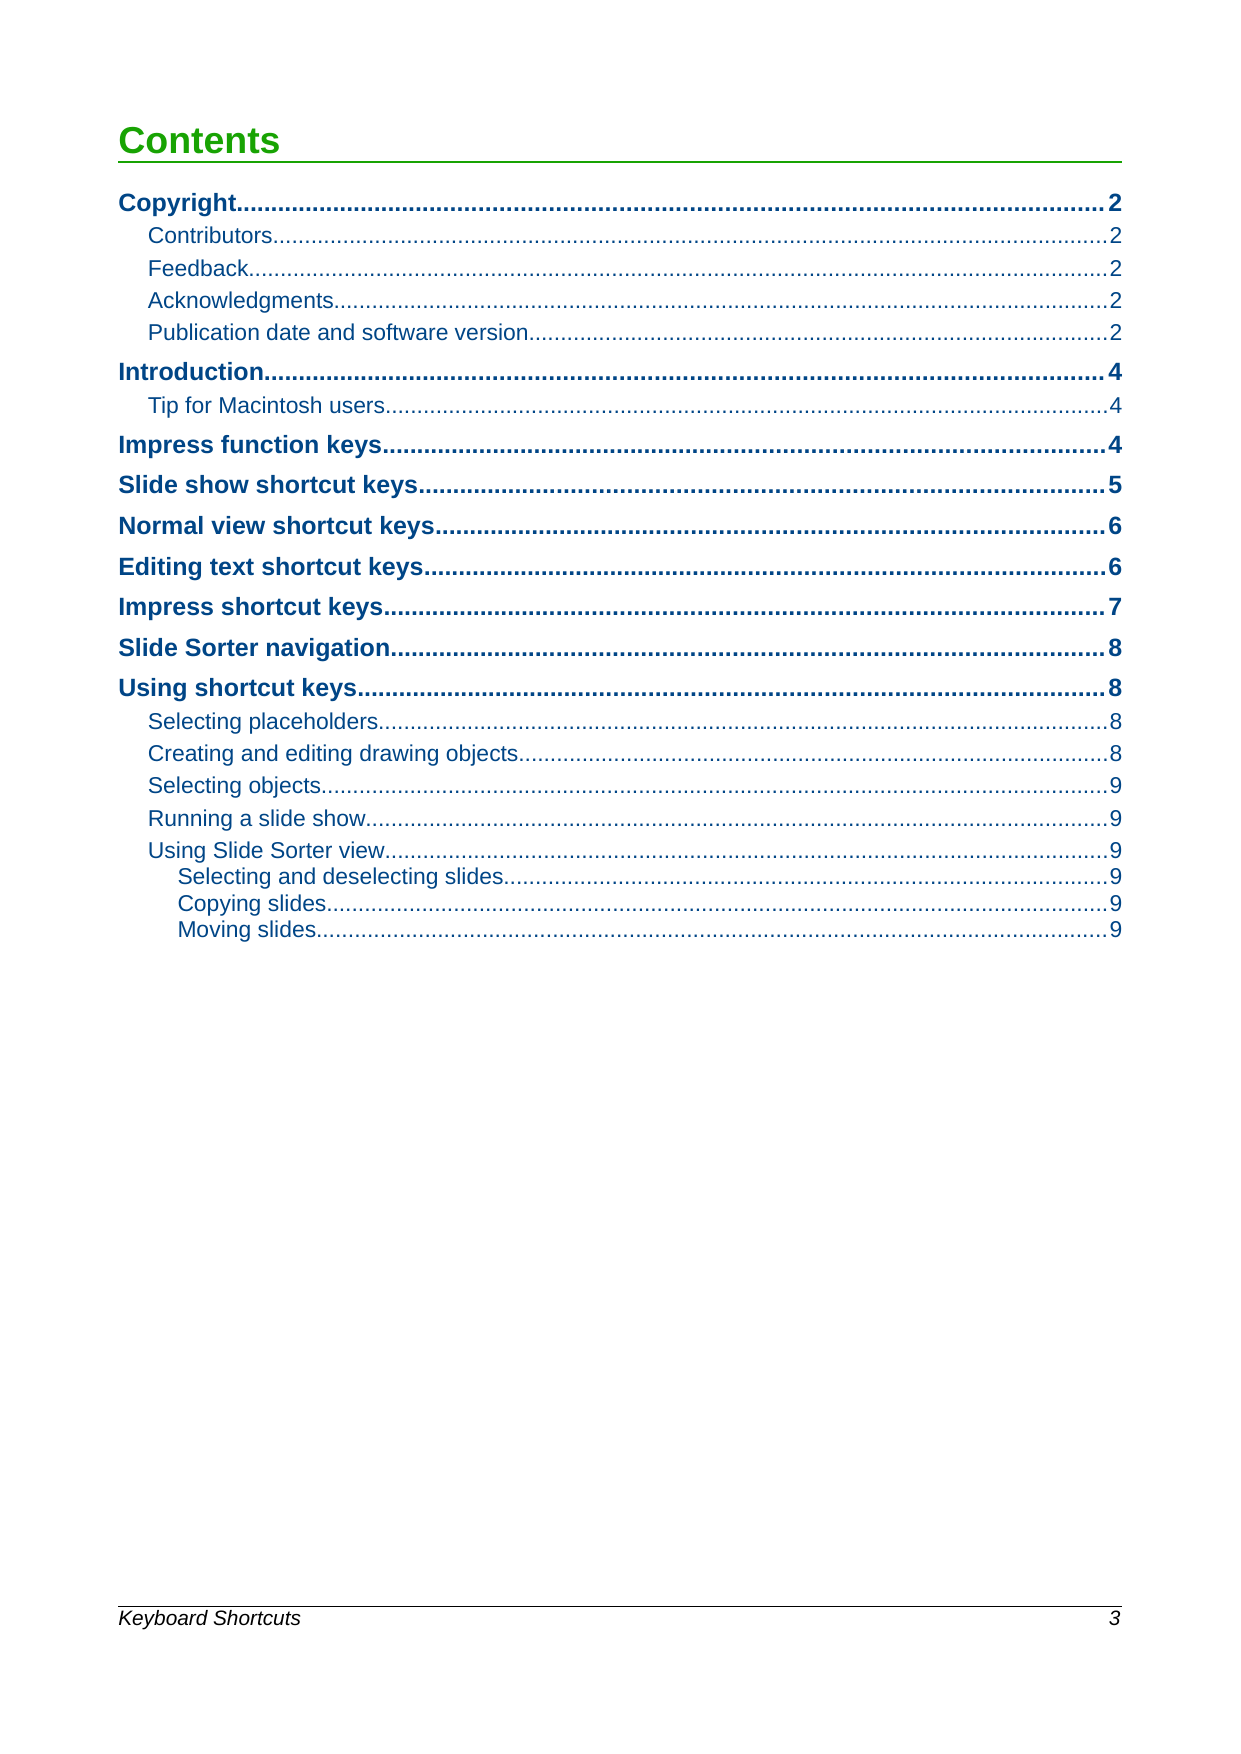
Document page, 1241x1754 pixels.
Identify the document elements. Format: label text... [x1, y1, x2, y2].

text Using Slide Sorter view 9 [148, 837, 1122, 863]
text Editing text shortcut keys 6 [118, 552, 1122, 580]
text Feedback 2 [148, 254, 1122, 281]
text Selecting objects 9 [148, 772, 1122, 799]
text Selecting and deselecting slides 9 [177, 863, 1122, 890]
text Selecting placeholders 8 [148, 708, 1122, 734]
text Creating and editing drawing objects 8 [148, 740, 1122, 766]
text Acknowledgments 2 [148, 287, 1122, 313]
text Impress function keys 4 [118, 430, 1122, 459]
text Slide show shortcut keys 5 [118, 471, 1122, 499]
text Copying slides 9 [177, 890, 1122, 916]
text Publication date and software version 2 [148, 319, 1122, 345]
text Slide Sorter navigation 8 [118, 633, 1122, 661]
text Introduction 4 [118, 357, 1122, 386]
text Tip for Macintosh users 4 [148, 392, 1122, 418]
text Contents [118, 118, 1122, 161]
text Copyright 2 [118, 187, 1122, 216]
text Normal view shortcut keys 6 [118, 511, 1122, 540]
text Using shortcut keys 8 [118, 673, 1122, 702]
text Contributors 2 [148, 222, 1122, 248]
text Impress shortcut keys 7 [118, 592, 1122, 621]
text Running a slide show 9 [148, 805, 1122, 831]
text Moving slides 9 [177, 916, 1122, 942]
